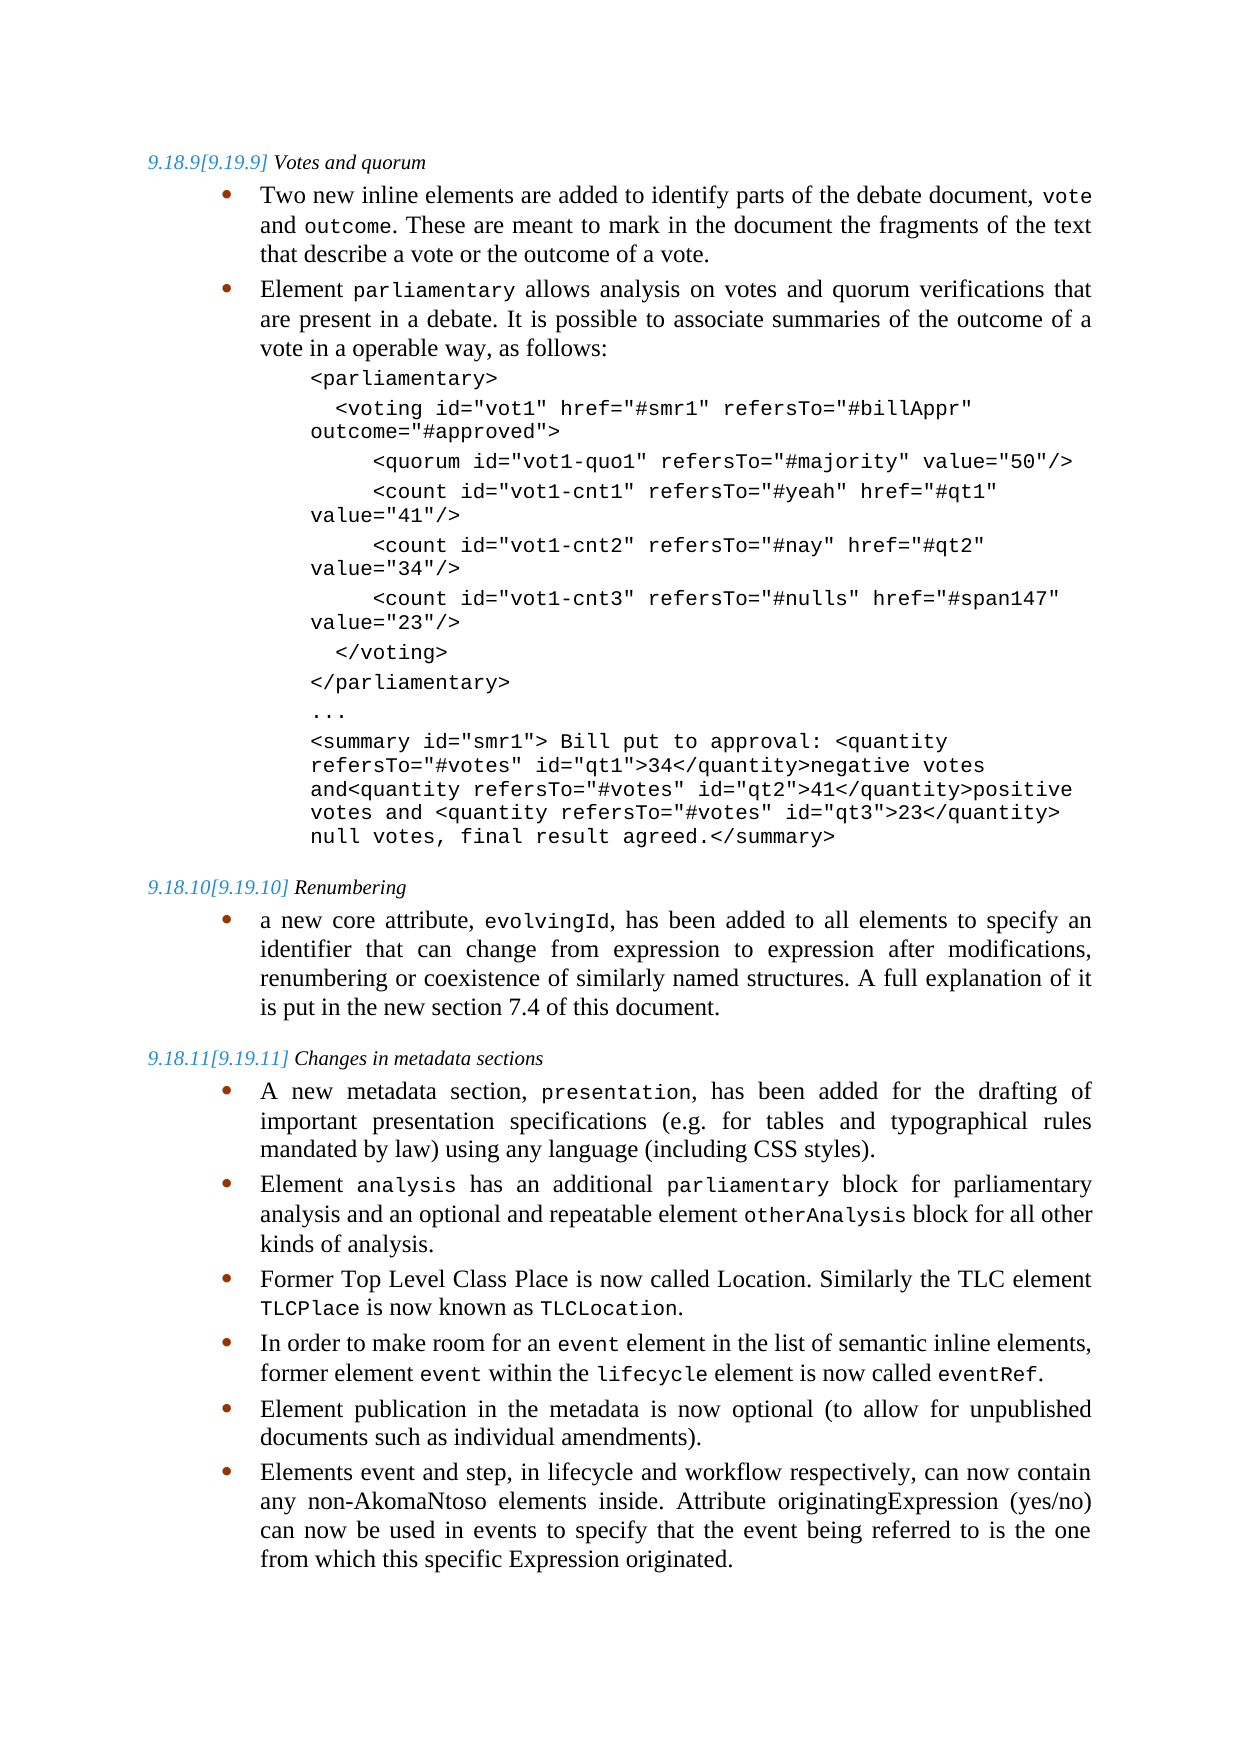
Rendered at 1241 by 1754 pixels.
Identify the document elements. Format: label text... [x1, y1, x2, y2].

subtitle Renumbering [148, 875, 1092, 899]
list In order to make room for an event element in the list of semantic inline elements, former element event within the lifecycle element is now called eventRef. [222, 1328, 1092, 1387]
list Elements event and step, in lifecycle and workflow respectively, can now contain any non-AkomaNtoso elements inside. Attribute originatingExpression (yes/no) can now be used in events to specify that the event being referred to is the one from which this specific Expression originated. [222, 1457, 1092, 1572]
text <summary id="smr1"> Bill put to approval: <quantity refersTo="#votes" id="qt1">34</quantity>negative votes and<quantity refersTo="#votes" id="qt2">41</quantity>positive votes and <quantity refersTo="#votes" id="qt3">23</quantity> null votes, final result agreed.</summary> [310, 731, 1092, 850]
subtitle Changes in metadata sections [148, 1046, 1092, 1070]
list Element publication in the metadata is now optional (to allow for unpublished documents such as individual amendments). [222, 1394, 1092, 1451]
text </voting> [310, 642, 1092, 665]
list A new metadata section, presentation, has been added for the drafting of important presentation specifications (e.g. for tables and typographical rules mandated by law) using any language (including CSS styles). [222, 1076, 1092, 1163]
text <count id="vot1-cnt3" refersTo="#nulls" href="#span147" value="23"/> [310, 588, 1092, 636]
text <count id="vot1-cnt2" refersTo="#nay" href="#qt2" value="34"/> [310, 535, 1092, 582]
text <voting id="vot1" href="#smr1" refersTo="#billAppr" outcome="#approved"> [310, 398, 1092, 445]
text <quorum id="vot1-quo1" refersTo="#majority" value="50"/> [310, 451, 1092, 475]
text <count id="vot1-cnt1" refersTo="#yeah" href="#qt1" value="41"/> [310, 481, 1092, 528]
list Former Top Level Class Place is now called Location. Similarly the TLC element TLCPlace is now known as TLCLocation. [222, 1264, 1092, 1322]
text <parliamentary> [310, 368, 1092, 391]
list Element parliamentary allows analysis on votes and quorum verifications that are present in a debate. It is possible to associate summaries of the outcome of a vote in a operable way, as follows: [222, 274, 1092, 362]
list Two new inline elements are added to identify parts of the debate document, vote and outcome. These are meant to mark in the document the fragments of the text that describe a vote or the outcome of a vote. [222, 180, 1092, 268]
subtitle Votes and quorum [148, 150, 1092, 174]
list a new core attribute, evolvingId, has been added to all elements to specify an identifier that can change from expression to expression after modifications, renumbering or coexistence of similarly named structures. A full explanation of it is put in the new section 7.4 of this document. [222, 905, 1092, 1021]
list Element analysis has an additional parliamentary block for parliamentary analysis and an optional and repeatable element otherAnalysis block for all other kinds of analysis. [222, 1169, 1092, 1257]
text ... [310, 702, 1092, 725]
text </parliamentary> [310, 672, 1092, 695]
